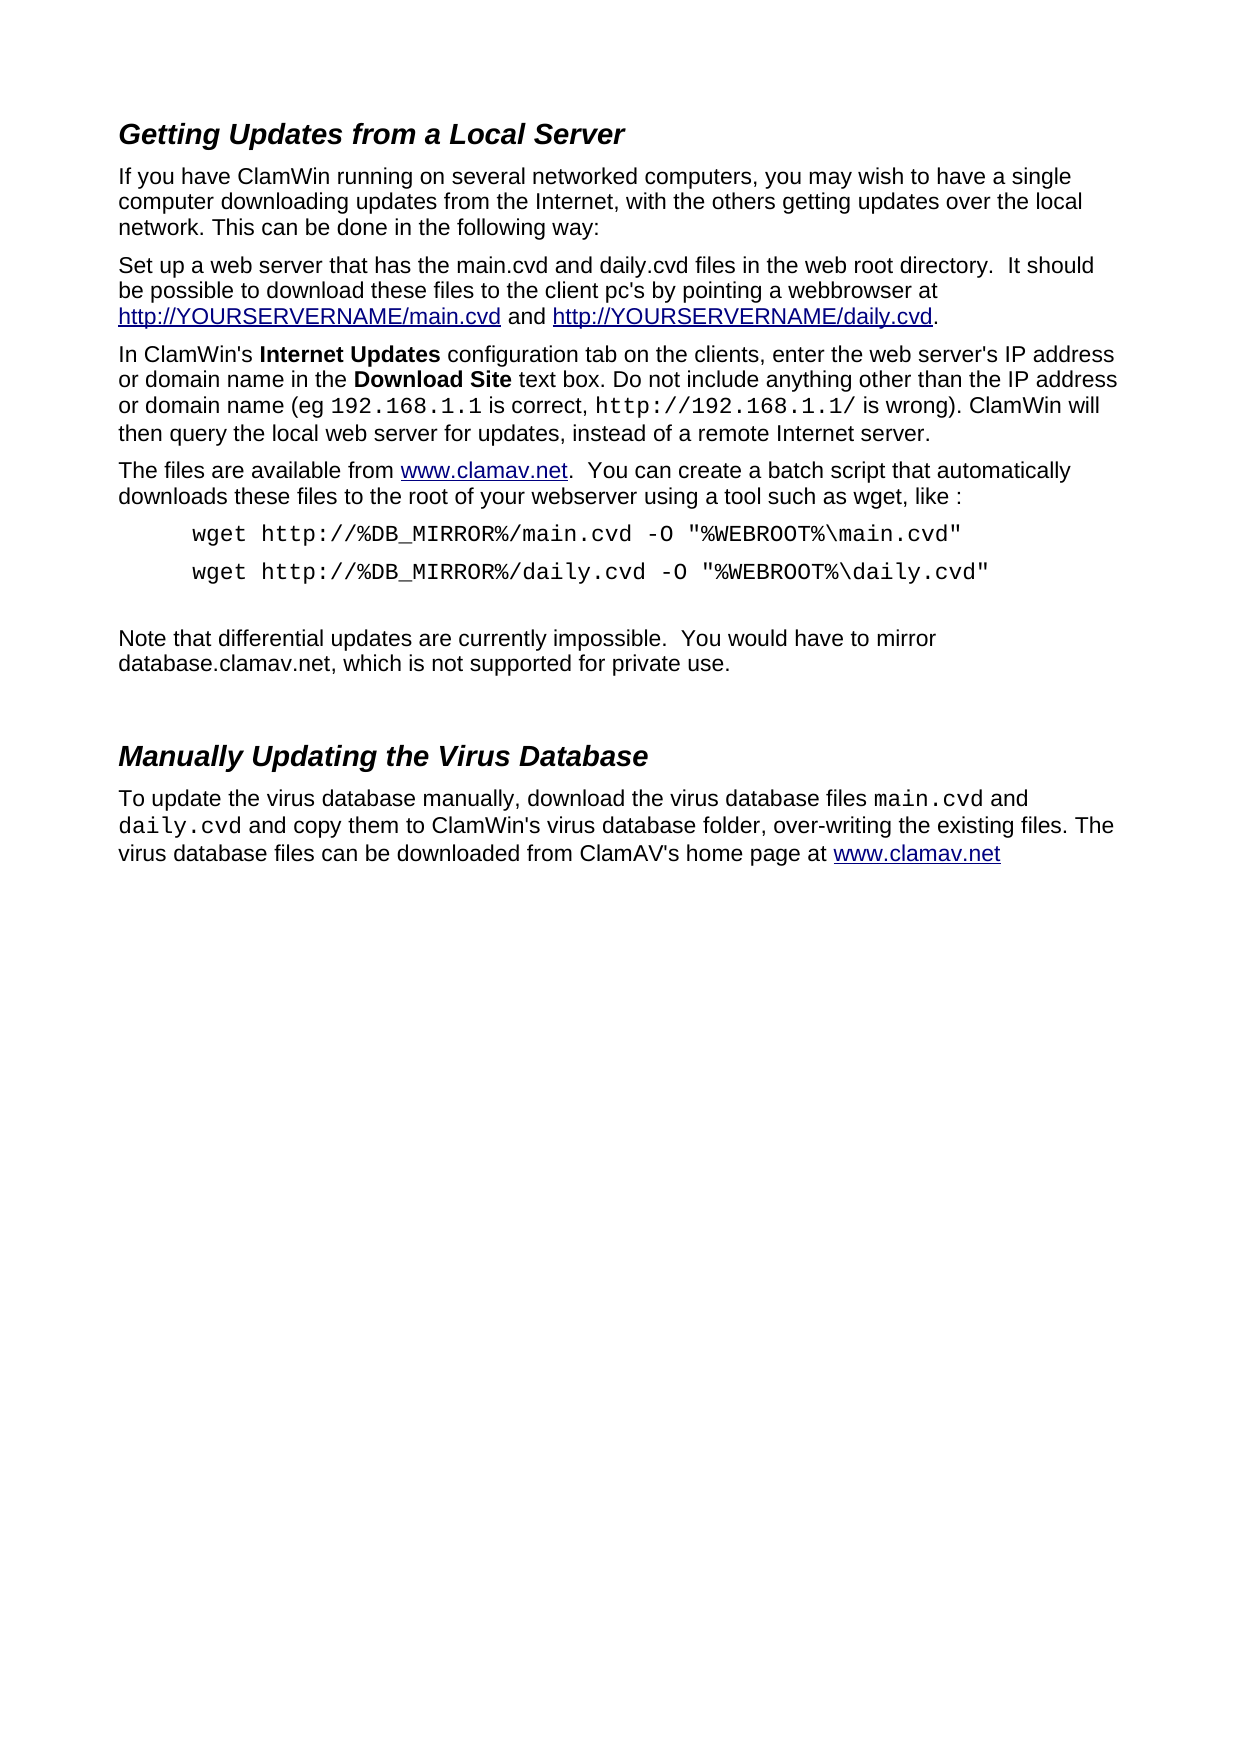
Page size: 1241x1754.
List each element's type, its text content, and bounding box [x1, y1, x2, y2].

subtitle Manually Updating the Virus Database [118, 740, 1122, 773]
text To update the virus database manually, download the virus database files main.cvd and daily.cvd and copy them to ClamWin's virus database folder, over-writing the existing files. The virus database files can be downloaded from ClamAV's home page at www.clamav.net [118, 786, 1122, 866]
text Set up a web server that has the main.cvd and daily.cvd files in the web root directory. It should be possible to download these files to the client pc's by pointing a webbrowser at http://YOURSERVERNAME/main.cvd and http://YOURSERVERNAME/daily.cvd. [118, 252, 1122, 329]
text wget http://%DB_MIRROR%/main.cvd -O "%WEBROOT%\main.cvd" [118, 522, 1122, 548]
subtitle Getting Updates from a Local Server [118, 118, 1122, 151]
text Note that differential updates are currently impossible. You would have to mirror database.clamav.net, which is not supported for private use. [118, 626, 1122, 677]
text wget http://%DB_MIRROR%/daily.cvd -O "%WEBROOT%\daily.cvd" [118, 561, 1122, 587]
text In ClamWin's Internet Updates configuration tab on the clients, enter the web server's IP address or domain name in the Download Site text box. Do not include anything other than the IP address or domain name (eg 192.168.1.1 is correct, http://192.168.1.1/ is wrong). ClamWin will then query the local web server for updates, instead of a remote Internet server. [118, 341, 1122, 446]
text If you have ClamWin running on several networked computers, you may wish to have a single computer downloading updates from the Internet, with the others getting updates over the local network. This can be done in the following way: [118, 163, 1122, 240]
text The files are available from www.clamav.net. You can create a batch script that automatically downloads these files to the root of your webserver using a tool such as wget, like : [118, 458, 1122, 509]
